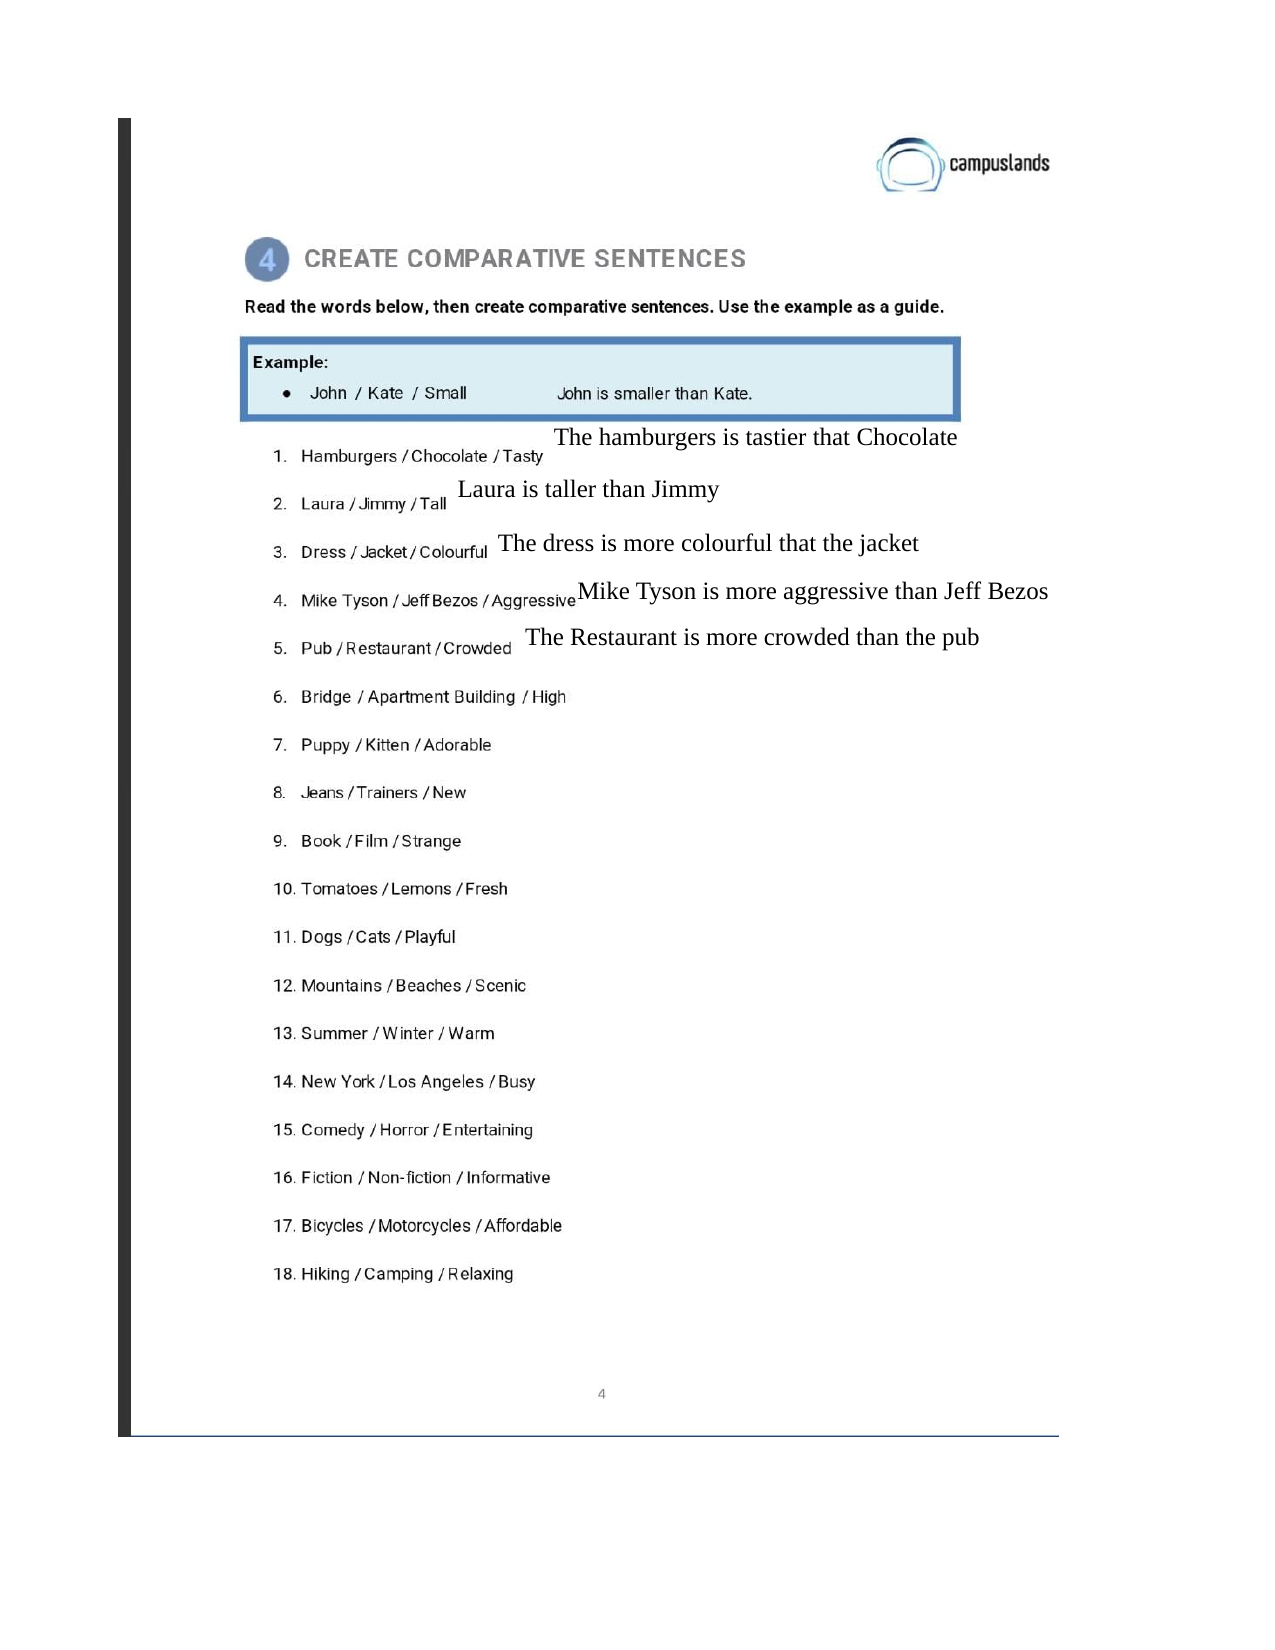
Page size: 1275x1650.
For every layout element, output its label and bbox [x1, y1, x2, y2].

picture [118, 118, 1059, 1437]
